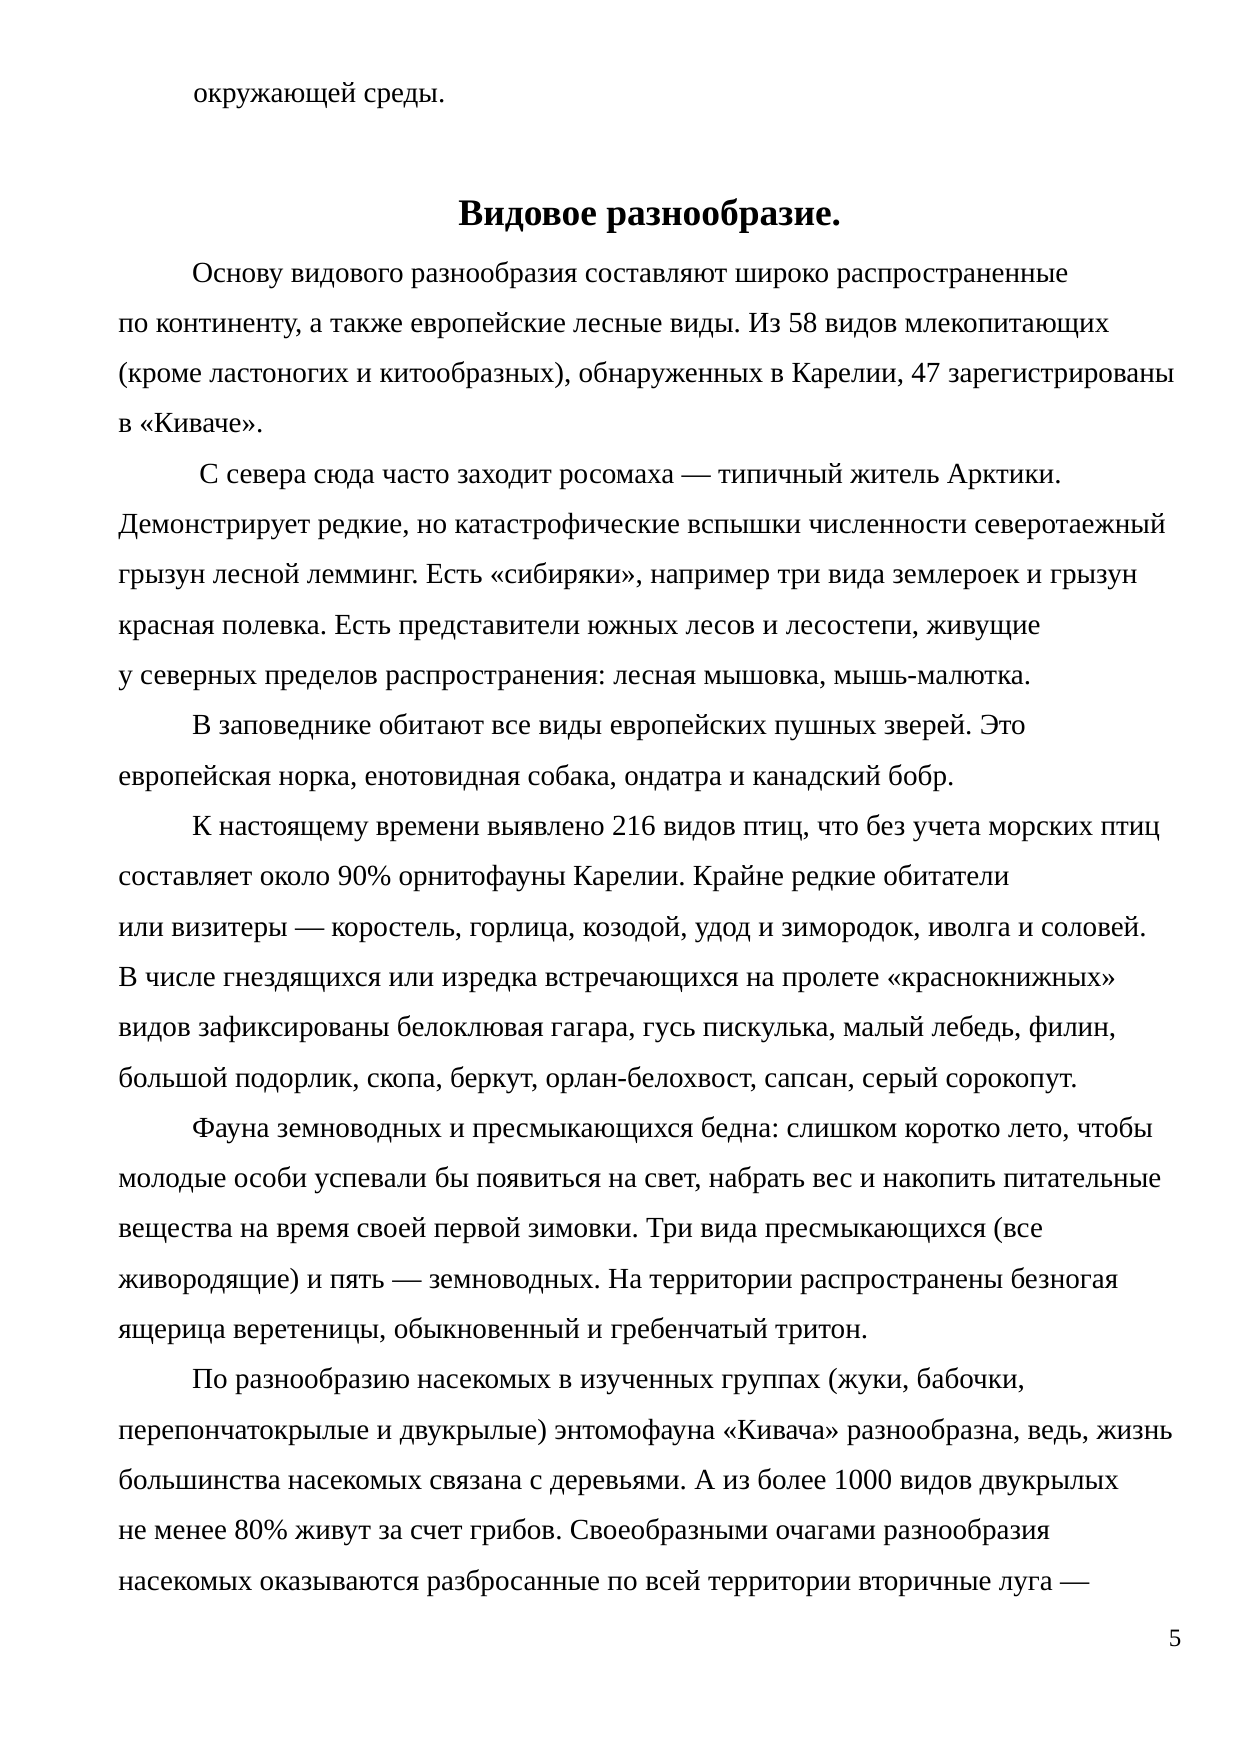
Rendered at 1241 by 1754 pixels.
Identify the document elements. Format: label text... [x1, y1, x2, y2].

text По разнообразию насекомых в изученных группах (жуки, бабочки, перепончатокрылые и двукрылые) энтомофауна «Кивача» разнообразна, ведь, жизнь большинства насекомых связана с деревьями. А из более 1000 видов двукрылых не менее 80% живут за счет грибов. Своеобразными очагами разнообразия насекомых оказываются разбросанные по всей территории вторичные луга — [118, 1362, 1181, 1596]
text К настоящему времени выявлено 216 видов птиц, что без учета морских птиц составляет около 90% орнитофауны Карелии. Крайне редкие обитатели или визитеры — коростель, горлица, козодой, удод и зимородок, иволга и соловей. В числе гнездящихся или изредка встречающихся на пролете «краснокнижных» видов зафиксированы белоклювая гагара, гусь пискулька, малый лебедь, филин, большой подорлик, скопа, беркут, орлан-белохвост, сапсан, серый сорокопут. [118, 808, 1181, 1093]
text Основу видового разнообразия составляют широко распространенные по континенту, а также европейские лесные виды. Из 58 видов млекопитающих (кроме ластоногих и китообразных), обнаруженных в Карелии, 47 зарегистрированы в «Киваче». [118, 255, 1181, 439]
text Фауна земноводных и пресмыкающихся бедна: слишком коротко лето, чтобы молодые особи успевали бы появиться на свет, набрать вес и накопить питательные вещества на время своей первой зимовки. Три вида пресмыкающихся (все живородящие) и пять — земноводных. На территории распространены безногая ящерица веретеницы, обыкновенный и гребенчатый тритон. [118, 1110, 1181, 1345]
text Видовое разнообразие. [118, 190, 1181, 233]
text С севера сюда часто заходит росомаха — типичный житель Арктики. Демонстрирует редкие, но катастрофические вспышки численности северотаежный грызун лесной лемминг. Есть «сибиряки», например три вида землероек и грызун красная полевка. Есть представители южных лесов и лесостепи, живущие у северных пределов распространения: лесная мышовка, мышь-малютка. [118, 456, 1181, 691]
list окружающей среды. [156, 75, 1181, 108]
text В заповеднике обитают все виды европейских пушных зверей. Это европейская норка, енотовидная собака, ондатра и канадский бобр. [118, 707, 1181, 791]
